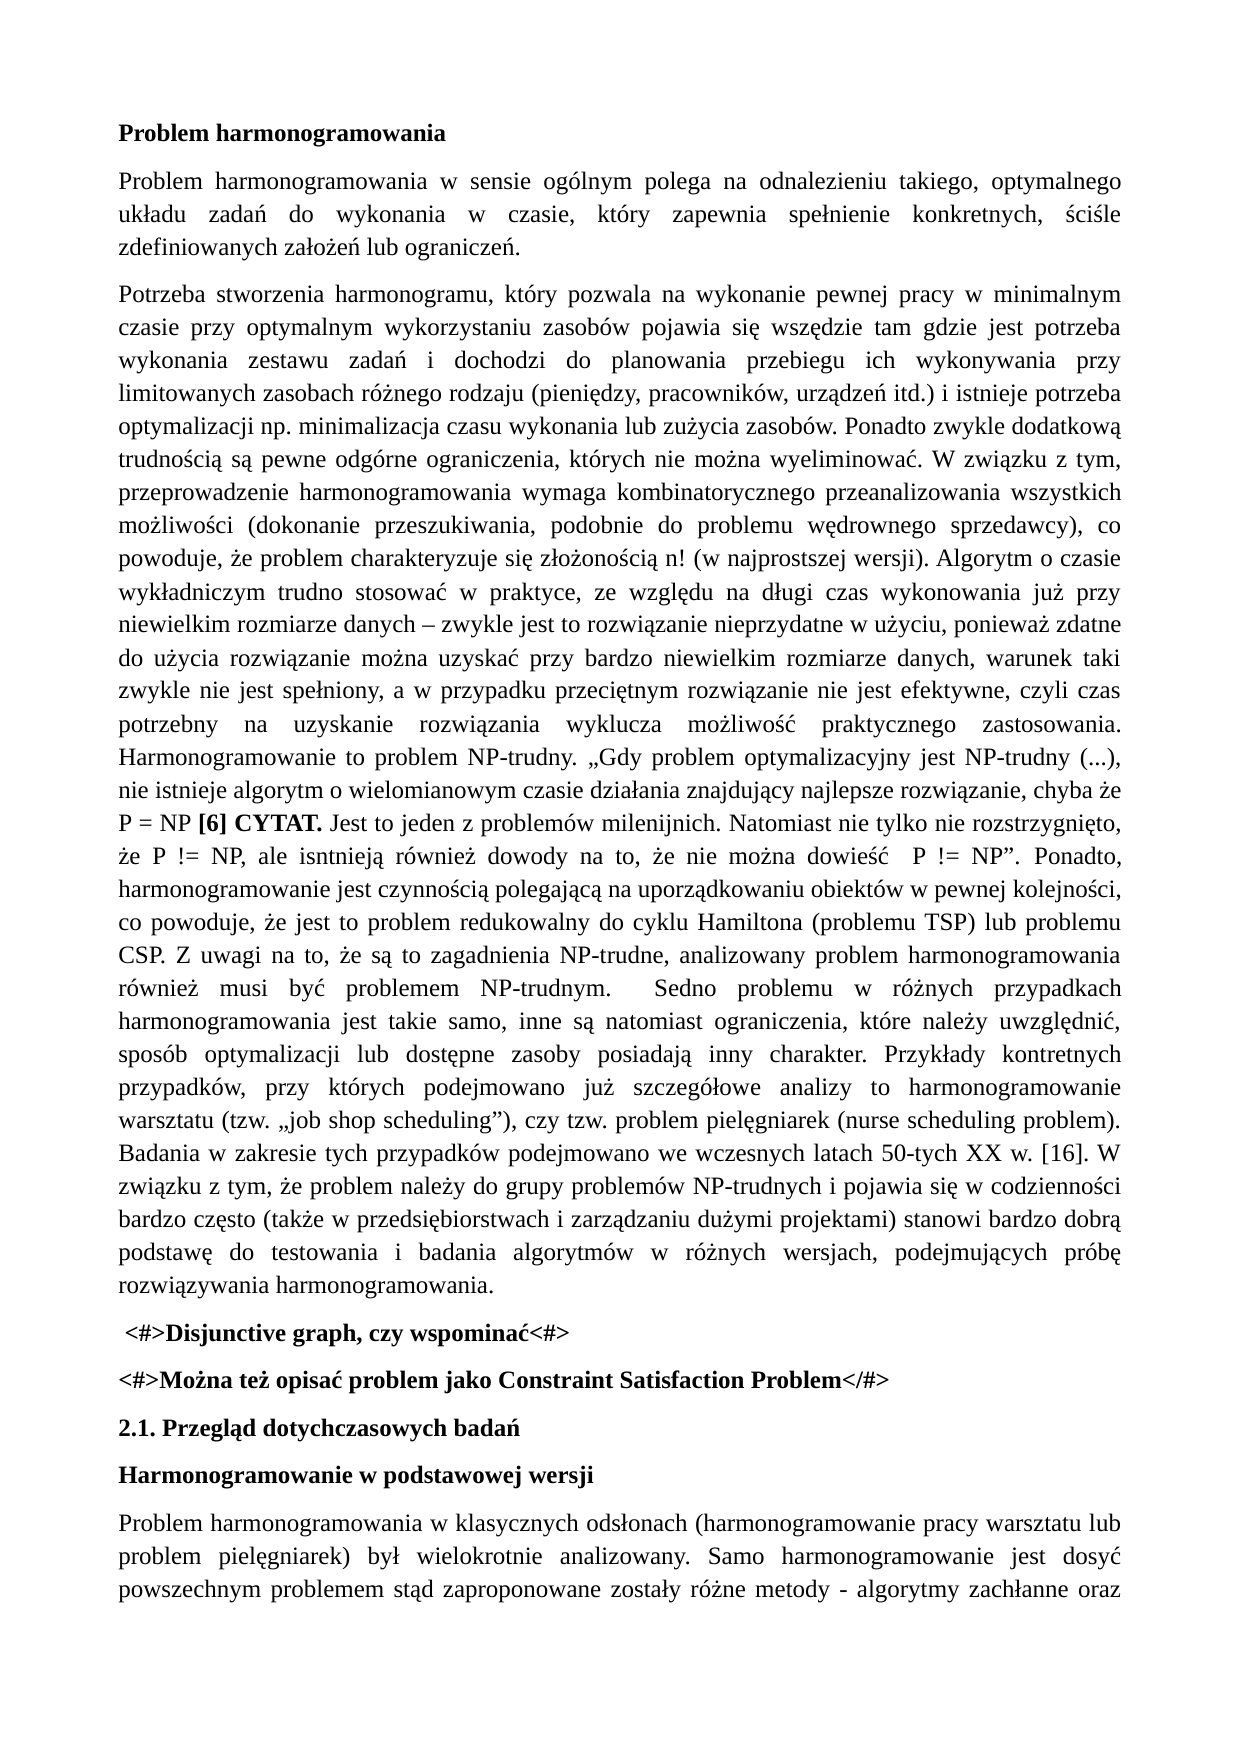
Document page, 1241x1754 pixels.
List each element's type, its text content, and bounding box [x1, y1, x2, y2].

text <#>Disjunctive graph, czy wspominać<#> [118, 1318, 1122, 1346]
text Problem harmonogramowania w klasycznych odsłonach (harmonogramowanie pracy warsztatu lub problem pielęgniarek) był wielokrotnie analizowany. Samo harmonogramowanie jest dosyć powszechnym problemem stąd zaproponowane zostały różne metody - algorytmy zachłanne oraz [118, 1508, 1122, 1603]
text Harmonogramowanie w podstawowej wersji [118, 1460, 1122, 1489]
text Problem harmonogramowania w sensie ogólnym polega na odnalezieniu takiego, optymalnego układu zadań do wykonania w czasie, który zapewnia spełnienie konkretnych, ściśle zdefiniowanych założeń lub ograniczeń. [118, 166, 1122, 261]
text Potrzeba stworzenia harmonogramu, który pozwala na wykonanie pewnej pracy w minimalnym czasie przy optymalnym wykorzystaniu zasobów pojawia się wszędzie tam gdzie jest potrzeba wykonania zestawu zadań i dochodzi do planowania przebiegu ich wykonywania przy limitowanych zasobach różnego rodzaju (pieniędzy, pracowników, urządzeń itd.) i istnieje potrzeba optymalizacji np. minimalizacja czasu wykonania lub zużycia zasobów. Ponadto zwykle dodatkową trudnością są pewne odgórne ograniczenia, których nie można wyeliminować. W związku z tym, przeprowadzenie harmonogramowania wymaga kombinatorycznego przeanalizowania wszystkich możliwości (dokonanie przeszukiwania, podobnie do problemu wędrownego sprzedawcy), co powoduje, że problem charakteryzuje się złożonością n! (w najprostszej wersji). Algorytm o czasie wykładniczym trudno stosować w praktyce, ze względu na długi czas wykonowania już przy niewielkim rozmiarze danych – zwykle jest to rozwiązanie nieprzydatne w użyciu, ponieważ zdatne do użycia rozwiązanie można uzyskać przy bardzo niewielkim rozmiarze danych, warunek taki zwykle nie jest spełniony, a w przypadku przeciętnym rozwiązanie nie jest efektywne, czyli czas potrzebny na uzyskanie rozwiązania wyklucza możliwość praktycznego zastosowania. Harmonogramowanie to problem NP-trudny. „Gdy problem optymalizacyjny jest NP-trudny (...), nie istnieje algorytm o wielomianowym czasie działania znajdujący najlepsze rozwiązanie, chyba że P = NP [6] CYTAT. Jest to jeden z problemów milenijnich. Natomiast nie tylko nie rozstrzygnięto, że P != NP, ale isntnieją również dowody na to, że nie można dowieść P != NP”. Ponadto, harmonogramowanie jest czynnością polegającą na uporządkowaniu obiektów w pewnej kolejności, co powoduje, że jest to problem redukowalny do cyklu Hamiltona (problemu TSP) lub problemu CSP. Z uwagi na to, że są to zagadnienia NP-trudne, analizowany problem harmonogramowania również musi być problemem NP-trudnym. Sedno problemu w różnych przypadkach harmonogramowania jest takie samo, inne są natomiast ograniczenia, które należy uwzględnić, sposób optymalizacji lub dostępne zasoby posiadają inny charakter. Przykłady kontretnych przypadków, przy których podejmowano już szczegółowe analizy to harmonogramowanie warsztatu (tzw. „job shop scheduling”), czy tzw. problem pielęgniarek (nurse scheduling problem). Badania w zakresie tych przypadków podejmowano we wczesnych latach 50-tych XX w. [16]. W związku z tym, że problem należy do grupy problemów NP-trudnych i pojawia się w codzienności bardzo często (także w przedsiębiorstwach i zarządzaniu dużymi projektami) stanowi bardzo dobrą podstawę do testowania i badania algorytmów w różnych wersjach, podejmujących próbę rozwiązywania harmonogramowania. [118, 279, 1122, 1299]
text 2.1. Przegląd dotychczasowych badań [118, 1413, 1122, 1442]
text Problem harmonogramowania [118, 118, 1122, 147]
text <#>Można też opisać problem jako Constraint Satisfaction Problem</#> [118, 1365, 1122, 1394]
